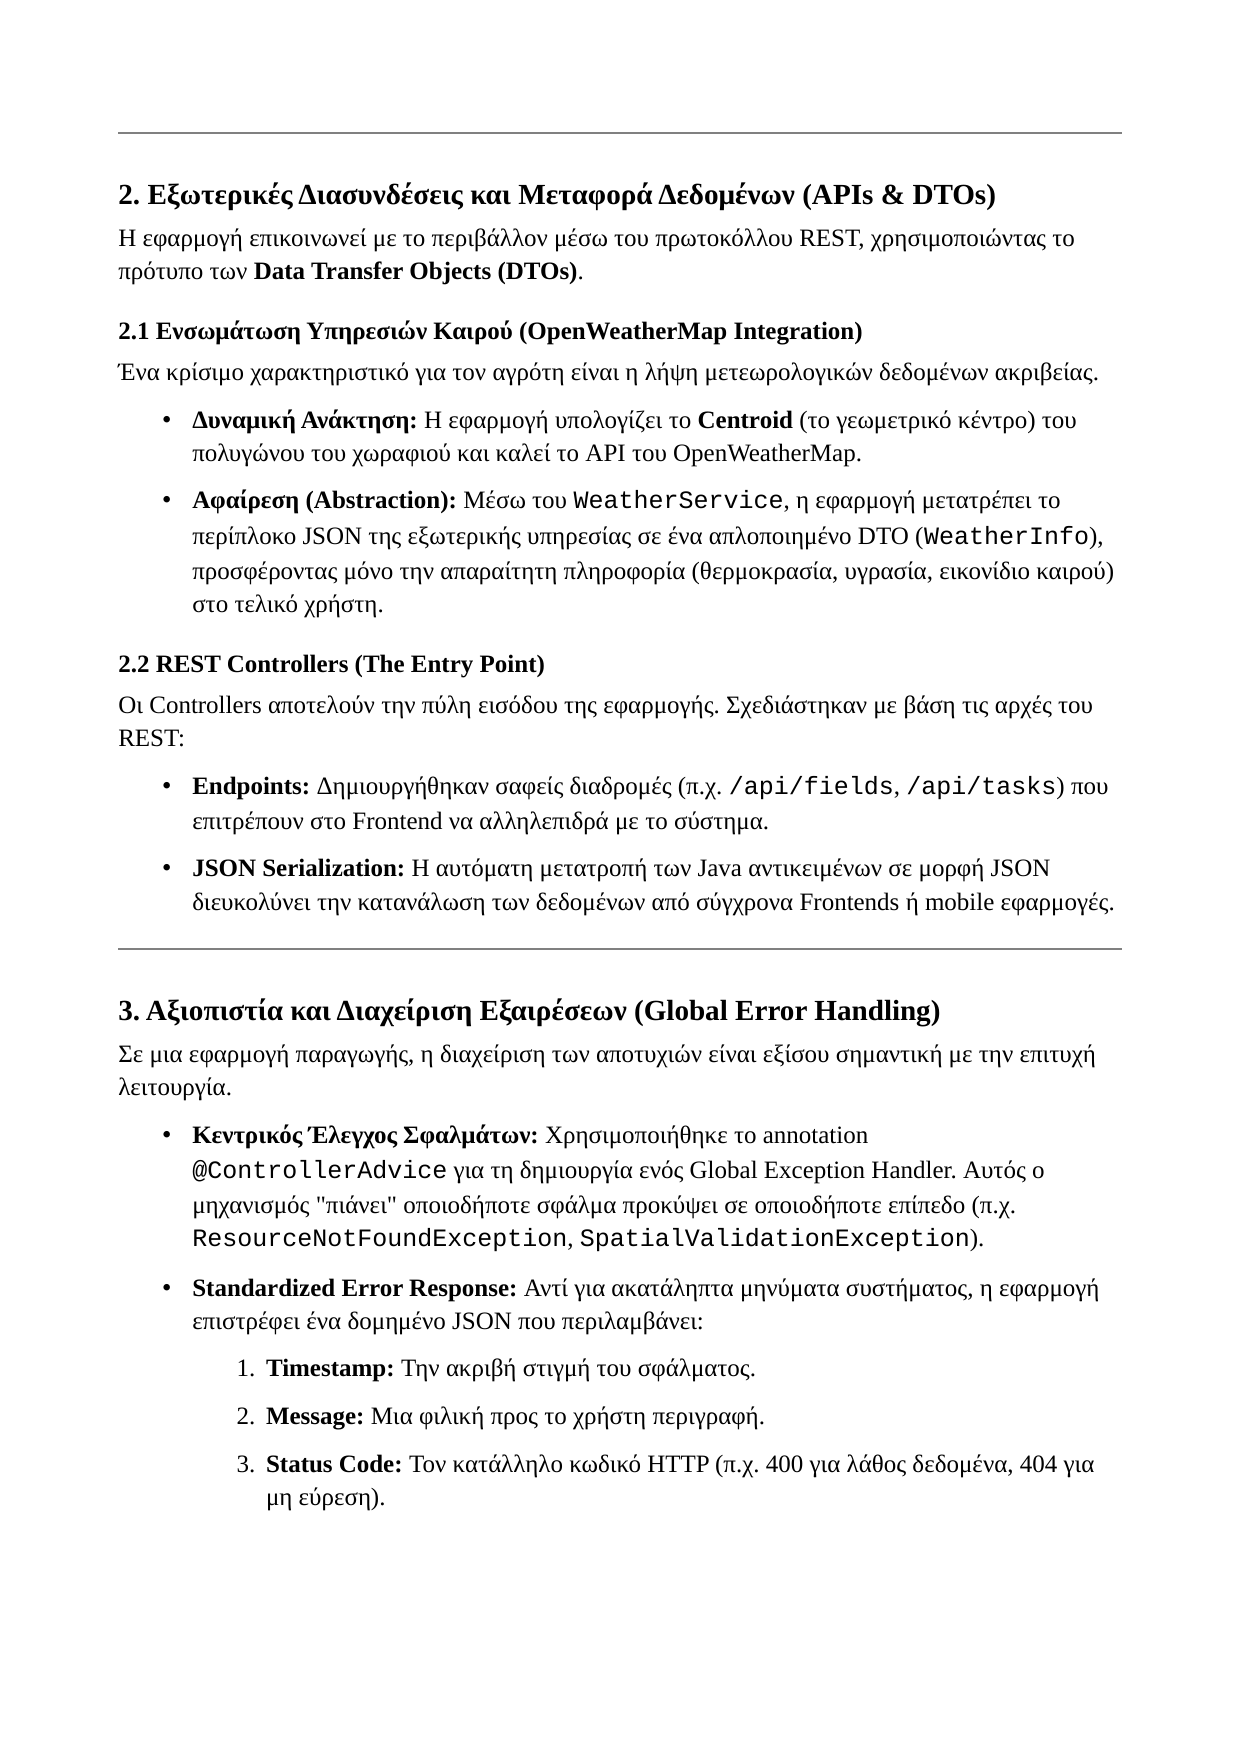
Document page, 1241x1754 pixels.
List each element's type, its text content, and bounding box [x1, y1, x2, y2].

list Αφαίρεση (Abstraction): Μέσω του WeatherService, η εφαρμογή μετατρέπει το περίπλοκο JSON της εξωτερικής υπηρεσίας σε ένα απλοποιημένο DTO (WeatherInfo), προσφέροντας μόνο την απαραίτητη πληροφορία (θερμοκρασία, υγρασία, εικονίδιο καιρού) στο τελικό χρήστη. [162, 486, 1122, 618]
subtitle 3. Αξιοπιστία και Διαχείριση Εξαιρέσεων (Global Error Handling) [118, 993, 1122, 1027]
list Timestamp: Την ακριβή στιγμή του σφάλματος. [236, 1353, 1122, 1382]
list Δυναμική Ανάκτηση: Η εφαρμογή υπολογίζει το Centroid (το γεωμετρικό κέντρο) του πολυγώνου του χωραφιού και καλεί το API του OpenWeatherMap. [162, 405, 1122, 467]
list Endpoints: Δημιουργήθηκαν σαφείς διαδρομές (π.χ. /api/fields, /api/tasks) που επιτρέπουν στο Frontend να αλληλεπιδρά με το σύστημα. [162, 771, 1122, 835]
list Standardized Error Response: Αντί για ακατάληπτα μηνύματα συστήματος, η εφαρμογή επιστρέφει ένα δομημένο JSON που περιλαμβάνει: [162, 1273, 1122, 1335]
text Σε μια εφαρμογή παραγωγής, η διαχείριση των αποτυχιών είναι εξίσου σημαντική με την επιτυχή λειτουργία. [118, 1039, 1122, 1101]
text Η εφαρμογή επικοινωνεί με το περιβάλλον μέσω του πρωτοκόλλου REST, χρησιμοποιώντας το πρότυπο των Data Transfer Objects (DTOs). [118, 223, 1122, 285]
subtitle 2.2 REST Controllers (The Entry Point) [118, 649, 1122, 678]
subtitle 2. Εξωτερικές Διασυνδέσεις και Μεταφορά Δεδομένων (APIs & DTOs) [118, 177, 1122, 211]
list Κεντρικός Έλεγχος Σφαλμάτων: Χρησιμοποιήθηκε το annotation @ControllerAdvice για τη δημιουργία ενός Global Exception Handler. Αυτός ο μηχανισμός "πιάνει" οποιοδήποτε σφάλμα προκύψει σε οποιοδήποτε επίπεδο (π.χ. ResourceNotFoundException, SpatialValidationException). [162, 1120, 1122, 1254]
text Ένα κρίσιμο χαρακτηριστικό για τον αγρότη είναι η λήψη μετεωρολογικών δεδομένων ακριβείας. [118, 357, 1122, 386]
subtitle 2.1 Ενσωμάτωση Υπηρεσιών Καιρού (OpenWeatherMap Integration) [118, 316, 1122, 345]
list JSON Serialization: Η αυτόματη μετατροπή των Java αντικειμένων σε μορφή JSON διευκολύνει την κατανάλωση των δεδομένων από σύγχρονα Frontends ή mobile εφαρμογές. [162, 853, 1122, 915]
list Message: Μια φιλική προς το χρήστη περιγραφή. [236, 1401, 1122, 1430]
text Οι Controllers αποτελούν την πύλη εισόδου της εφαρμογής. Σχεδιάστηκαν με βάση τις αρχές του REST: [118, 690, 1122, 752]
list Status Code: Τον κατάλληλο κωδικό HTTP (π.χ. 400 για λάθος δεδομένα, 404 για μη εύρεση). [236, 1449, 1122, 1511]
